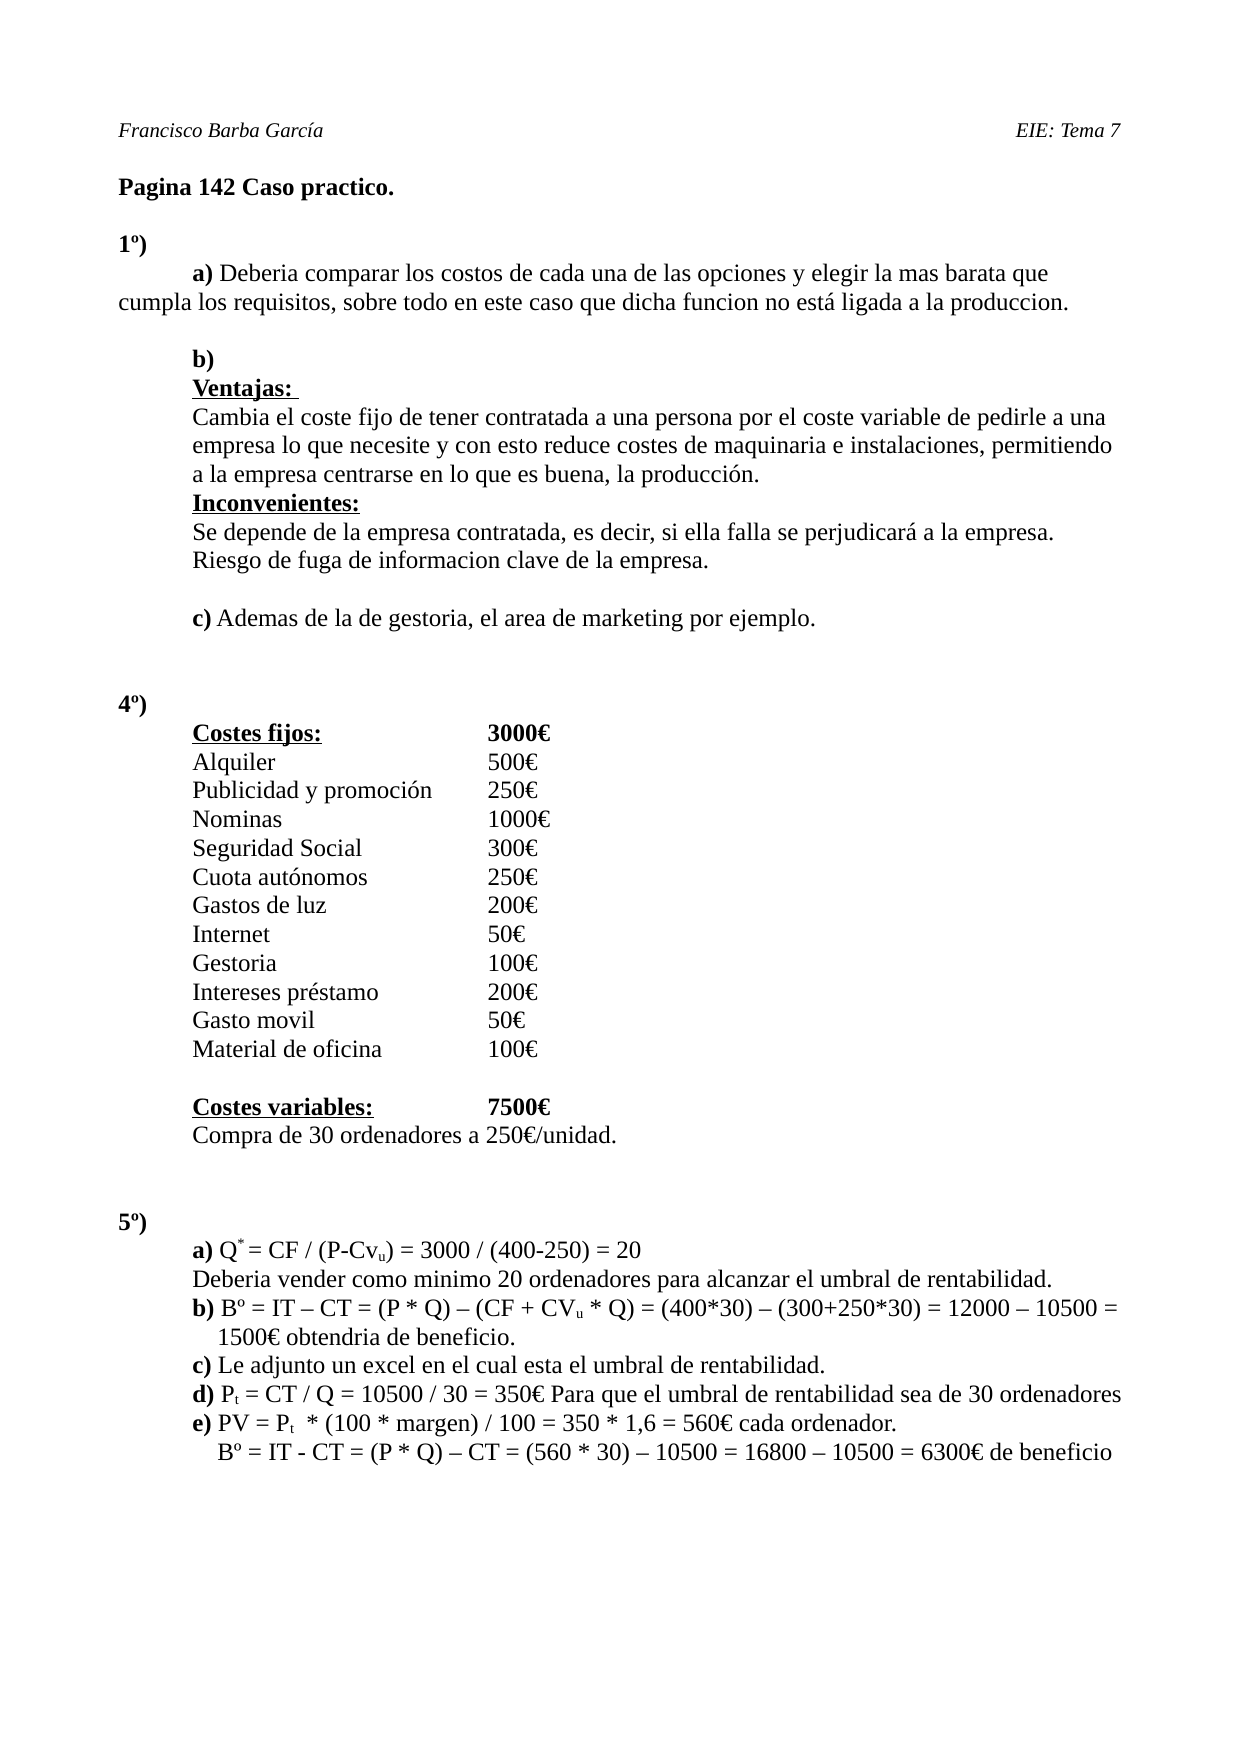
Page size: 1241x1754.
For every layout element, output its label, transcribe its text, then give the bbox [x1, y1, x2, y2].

text Nominas 1000€ [118, 804, 1122, 833]
text a) Deberia comparar los costos de cada una de las opciones y elegir la mas barata que cumpla los requisitos, sobre todo en este caso que dicha funcion no está ligada a la produccion. [118, 258, 1122, 315]
text Internet 50€ [118, 919, 1122, 948]
text Alquiler 500€ [118, 747, 1122, 775]
text e) PV = Pt * (100 * margen) / 100 = 350 * 1,6 = 560€ cada ordenador. [118, 1408, 1122, 1437]
text b) Bº = IT – CT = (P * Q) – (CF + CVu * Q) = (400*30) – (300+250*30) = 12000 – 10500 = 1500€ obtendria de beneficio. [118, 1293, 1122, 1350]
text d) Pt = CT / Q = 10500 / 30 = 350€ Para que el umbral de rentabilidad sea de 30 ordenadores [118, 1379, 1122, 1408]
text Seguridad Social 300€ [118, 833, 1122, 862]
text Compra de 30 ordenadores a 250€/unidad. [118, 1120, 1122, 1149]
text Costes variables: 7500€ [118, 1092, 1122, 1120]
text Gastos de luz 200€ [118, 890, 1122, 919]
text Bº = IT - CT = (P * Q) – CT = (560 * 30) – 10500 = 16800 – 10500 = 6300€ de beneficio [118, 1437, 1122, 1465]
text Inconvenientes: [118, 488, 1122, 517]
text Deberia vender como minimo 20 ordenadores para alcanzar el umbral de rentabilidad. [118, 1264, 1122, 1293]
text Publicidad y promoción 250€ [118, 775, 1122, 804]
text Riesgo de fuga de informacion clave de la empresa. [118, 545, 1122, 574]
text Cambia el coste fijo de tener contratada a una persona por el coste variable de pedirle a una empresa lo que necesite y con esto reduce costes de maquinaria e instalaciones, permitiendo a la empresa centrarse en lo que es buena, la producción. [118, 402, 1122, 488]
text Intereses préstamo 200€ [118, 977, 1122, 1005]
text Costes fijos: 3000€ [118, 718, 1122, 747]
text Material de oficina 100€ [118, 1034, 1122, 1063]
text a) Q* = CF / (P-Cvu) = 3000 / (400-250) = 20 [118, 1235, 1122, 1264]
text Cuota autónomos 250€ [118, 862, 1122, 890]
text 5º) [118, 1207, 1122, 1235]
text b) [118, 344, 1122, 373]
text c) Le adjunto un excel en el cual esta el umbral de rentabilidad. [118, 1350, 1122, 1379]
text 1º) [118, 229, 1122, 258]
text Ventajas: [118, 373, 1122, 402]
text Gestoria 100€ [118, 948, 1122, 977]
text c) Ademas de la de gestoria, el area de marketing por ejemplo. [118, 603, 1122, 632]
text Gasto movil 50€ [118, 1005, 1122, 1034]
text Se depende de la empresa contratada, es decir, si ella falla se perjudicará a la empresa. [118, 517, 1122, 545]
text 4º) [118, 689, 1122, 718]
text Pagina 142 Caso practico. [118, 172, 1122, 200]
